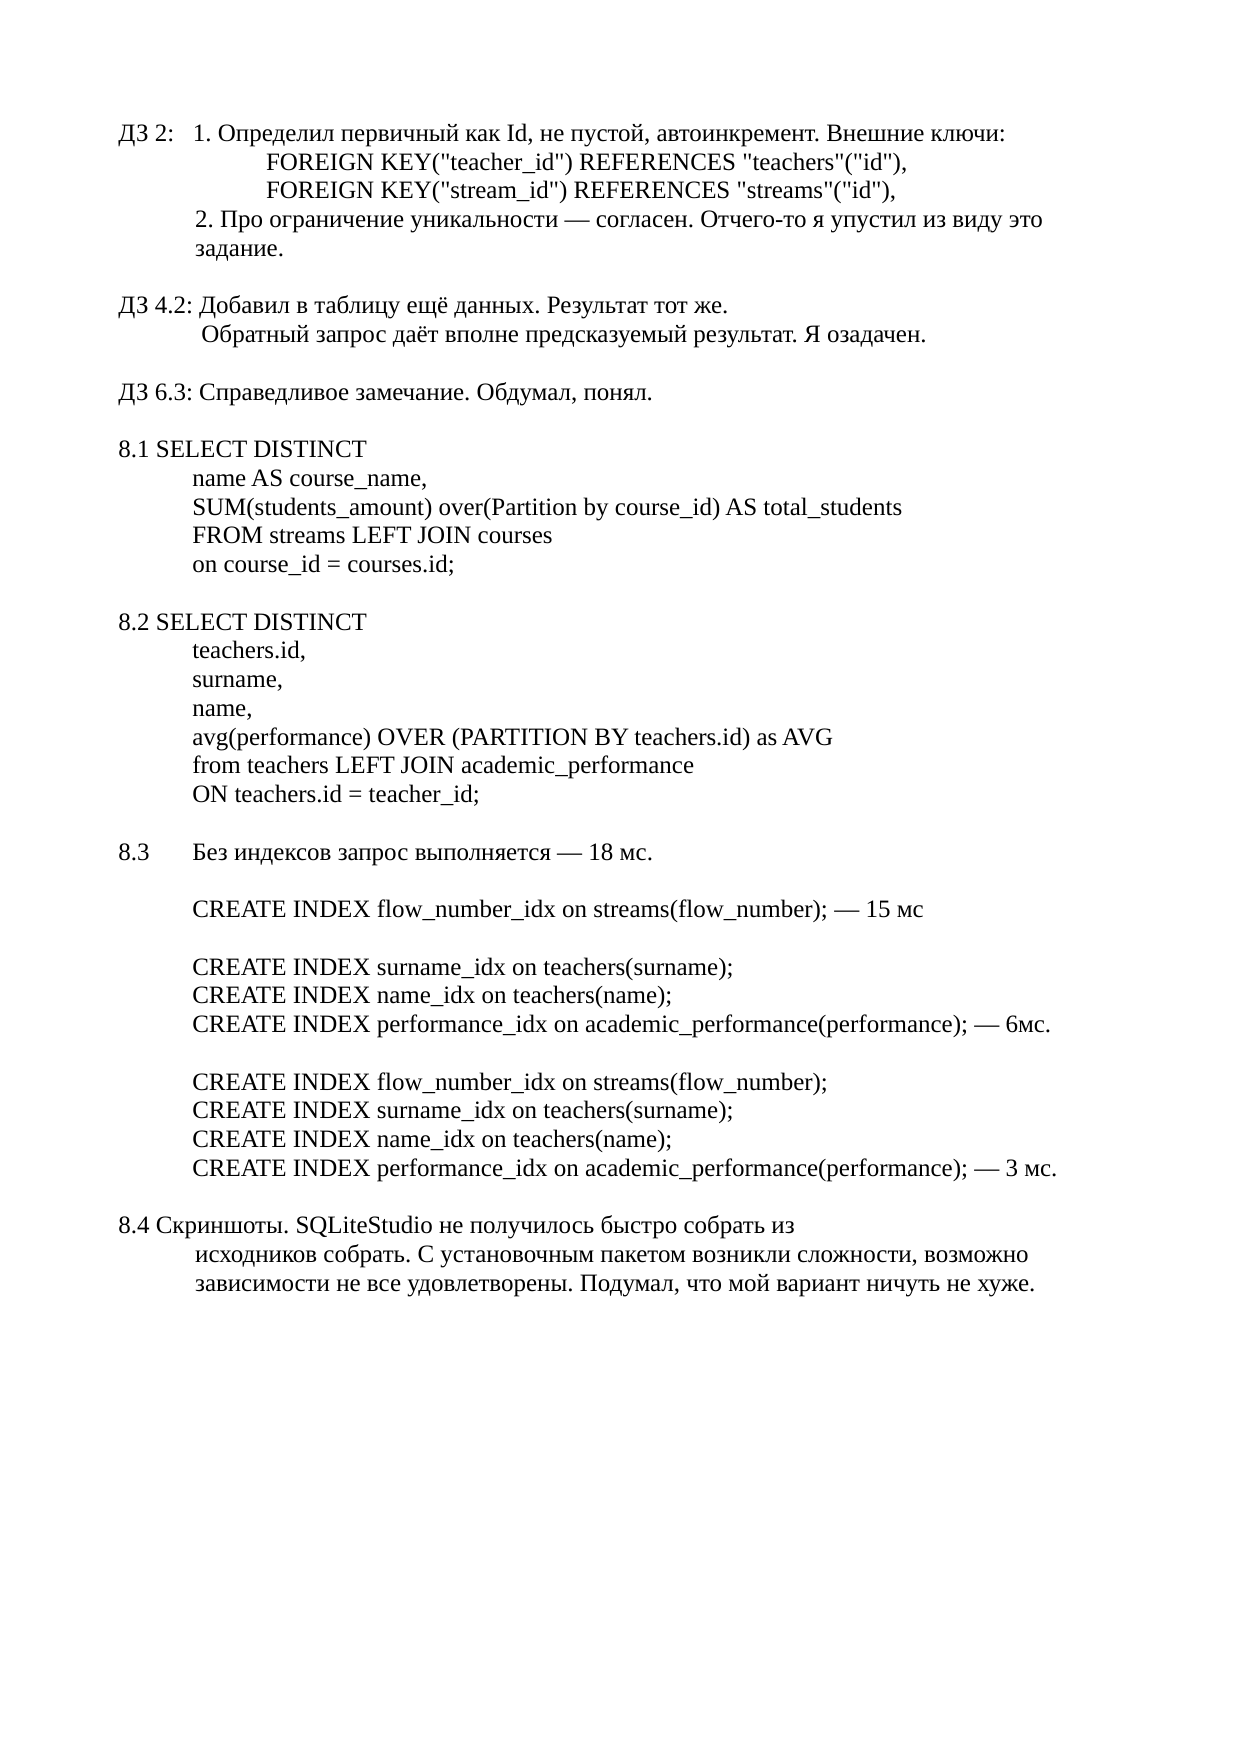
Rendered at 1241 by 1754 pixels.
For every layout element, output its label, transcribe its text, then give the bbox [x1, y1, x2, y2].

text 8.4 Скриншоты. SQLiteStudio не получилось быстро собрать из [118, 1211, 1122, 1239]
text CREATE INDEX flow_number_idx on streams(flow_number); — 15 мс [118, 894, 1122, 923]
text CREATE INDEX surname_idx on teachers(surname); [118, 952, 1122, 981]
text 2. Про ограничение уникальности — согласен. Отчего-то я упустил из виду это задание. [195, 204, 1122, 262]
text CREATE INDEX name_idx on teachers(name); [118, 981, 1122, 1009]
text from teachers LEFT JOIN academic_performance [118, 751, 1122, 779]
text SUM(students_amount) over(Partition by course_id) AS total_students [118, 492, 1122, 521]
text FOREIGN KEY("teacher_id") REFERENCES "teachers"("id"), [118, 147, 1122, 176]
text surname, [118, 664, 1122, 693]
text 8.2 SELECT DISTINCT [118, 607, 1122, 636]
text ДЗ 6.3: Справедливое замечание. Обдумал, понял. [118, 377, 1122, 406]
text 8.1 SELECT DISTINCT [118, 434, 1122, 463]
text name AS course_name, [118, 463, 1122, 492]
text CREATE INDEX name_idx on teachers(name); [118, 1124, 1122, 1153]
text CREATE INDEX surname_idx on teachers(surname); [118, 1096, 1122, 1124]
text CREATE INDEX performance_idx on academic_performance(performance); — 6мс. [118, 1009, 1122, 1038]
text on course_id = courses.id; [118, 549, 1122, 578]
text CREATE INDEX performance_idx on academic_performance(performance); — 3 мс. [118, 1153, 1122, 1182]
text FROM streams LEFT JOIN courses [118, 521, 1122, 549]
text avg(performance) OVER (PARTITION BY teachers.id) as AVG [118, 722, 1122, 751]
text ДЗ 2: 1. Определил первичный как Id, не пустой, автоинкремент. Внешние ключи: [118, 118, 1122, 147]
text ДЗ 4.2: Добавил в таблицу ещё данных. Результат тот же. [118, 291, 1122, 319]
text FOREIGN KEY("stream_id") REFERENCES "streams"("id"), [118, 176, 1122, 204]
text 8.3 Без индексов запрос выполняется — 18 мс. [118, 837, 1122, 866]
text Обратный запрос даёт вполне предсказуемый результат. Я озадачен. [195, 319, 1122, 348]
text исходников собрать. С установочным пакетом возникли сложности, возможно зависимости не все удовлетворены. Подумал, что мой вариант ничуть не хуже. [195, 1239, 1122, 1297]
text CREATE INDEX flow_number_idx on streams(flow_number); [118, 1067, 1122, 1096]
text ON teachers.id = teacher_id; [118, 779, 1122, 808]
text name, [118, 693, 1122, 722]
text teachers.id, [118, 636, 1122, 664]
